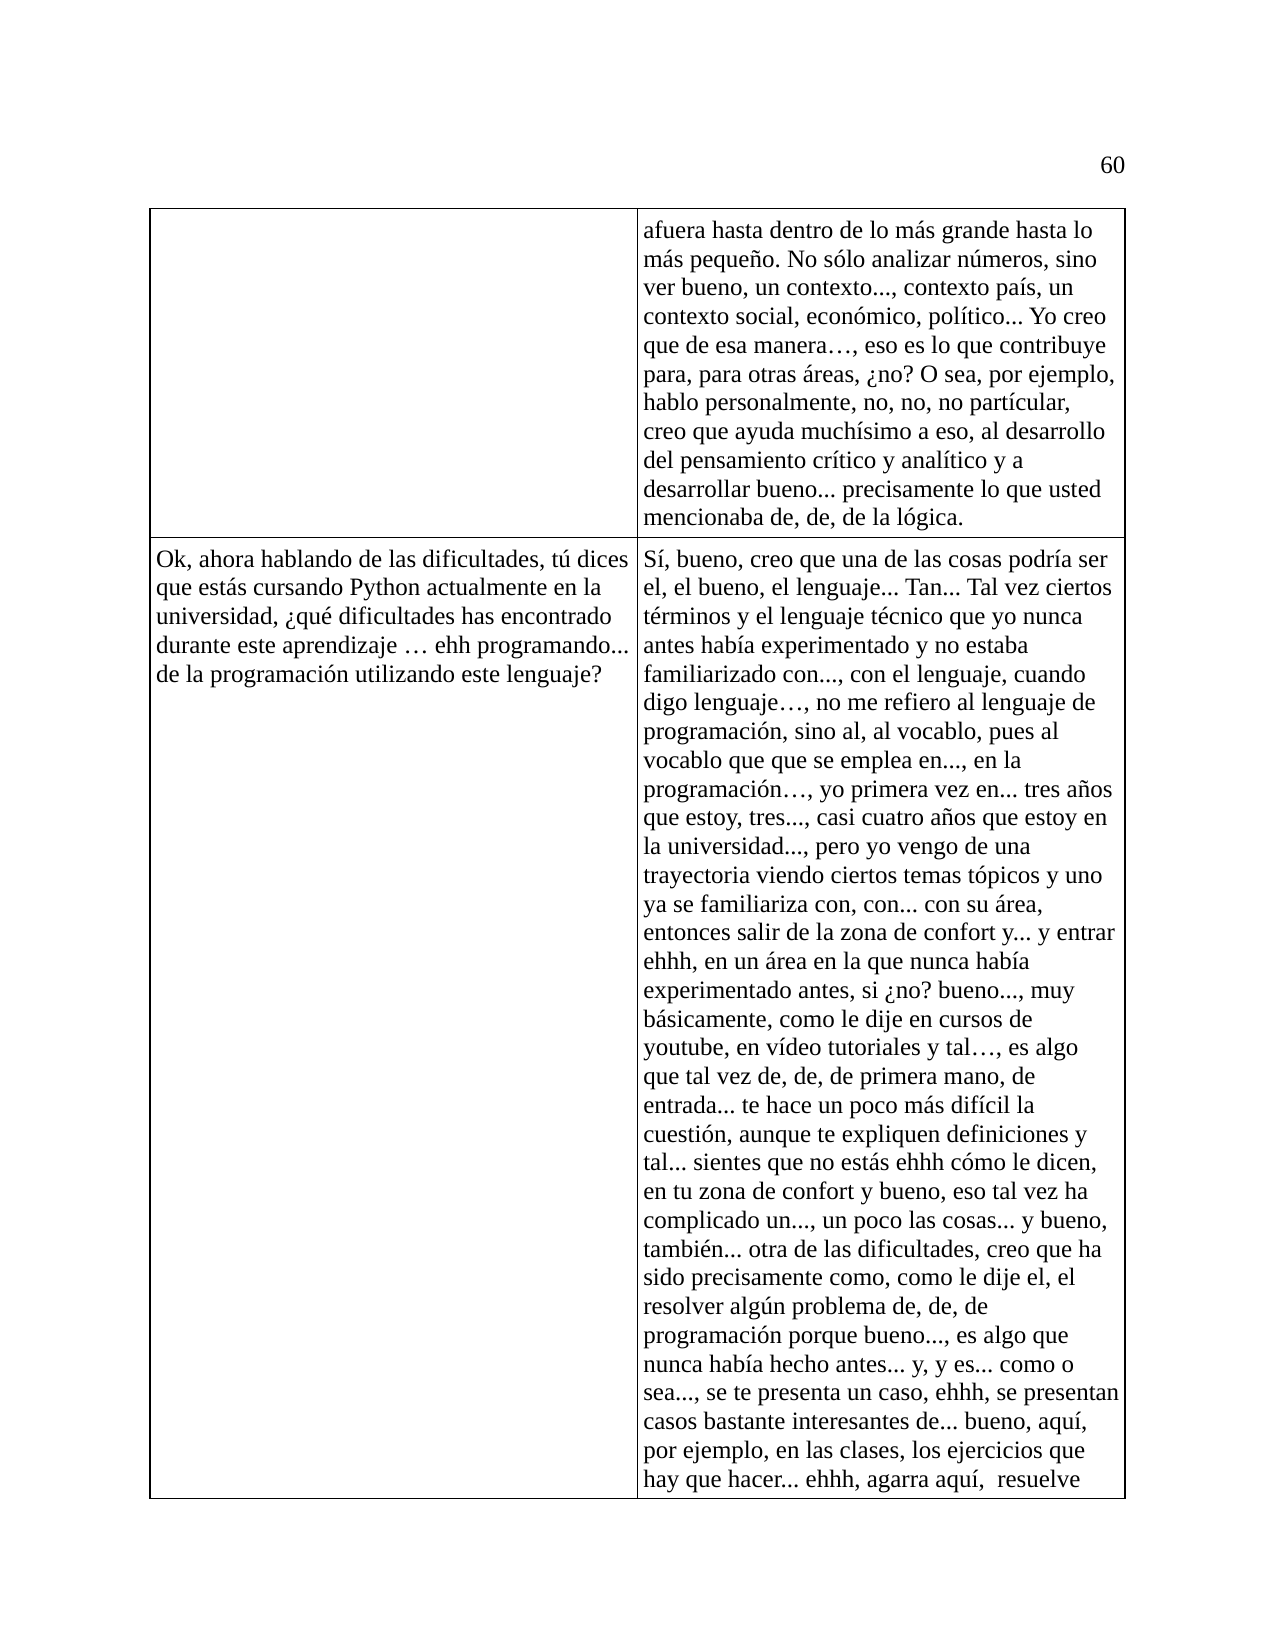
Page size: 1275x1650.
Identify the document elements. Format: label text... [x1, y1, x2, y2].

table_cell afuera hasta dentro de lo más grande hasta lo más pequeño. No sólo analizar números, sino ver bueno, un contexto..., contexto país, un contexto social, económico, político... Yo creo que de esa manera…, eso es lo que contribuye para, para otras áreas, ¿no? O sea, por ejemplo, hablo personalmente, no, no, no partícular, creo que ayuda muchísimo a eso, al desarrollo del pensamiento crítico y analítico y a desarrollar bueno... precisamente lo que usted mencionaba de, de, de la lógica. [638, 209, 1124, 537]
table_cell Sí, bueno, creo que una de las cosas podría ser el, el bueno, el lenguaje... Tan... Tal vez ciertos términos y el lenguaje técnico que yo nunca antes había experimentado y no estaba familiarizado con..., con el lenguaje, cuando digo lenguaje…, no me refiero al lenguaje de programación, sino al, al vocablo, pues al vocablo que que se emplea en..., en la programación…, yo primera vez en... tres años que estoy, tres..., casi cuatro años que estoy en la universidad..., pero yo vengo de una trayectoria viendo ciertos temas tópicos y uno ya se familiariza con, con... con su área, entonces salir de la zona de confort y... y entrar ehhh, en un área en la que nunca había experimentado antes, si ¿no? bueno..., muy básicamente, como le dije en cursos de youtube, en vídeo tutoriales y tal…, es algo que tal vez de, de, de primera mano, de entrada... te hace un poco más difícil la cuestión, aunque te expliquen definiciones y tal... sientes que no estás ehhh cómo le dicen, en tu zona de confort y bueno, eso tal vez ha complicado un..., un poco las cosas... y bueno, también... otra de las dificultades, creo que ha sido precisamente como, como le dije el, el resolver algún problema de, de, de programación porque bueno..., es algo que nunca había hecho antes... y, y es... como o sea..., se te presenta un caso, ehhh, se presentan casos bastante interesantes de... bueno, aquí, por ejemplo, en las clases, los ejercicios que hay que hacer... ehhh, agarra aquí, resuelve [638, 538, 1124, 1498]
table_cell Ok, ahora hablando de las dificultades, tú dices que estás cursando Python actualmente en la universidad, ¿qué dificultades has encontrado durante este aprendizaje … ehh programando... de la programación utilizando este lenguaje? [151, 538, 637, 1498]
table_cell [151, 209, 637, 537]
